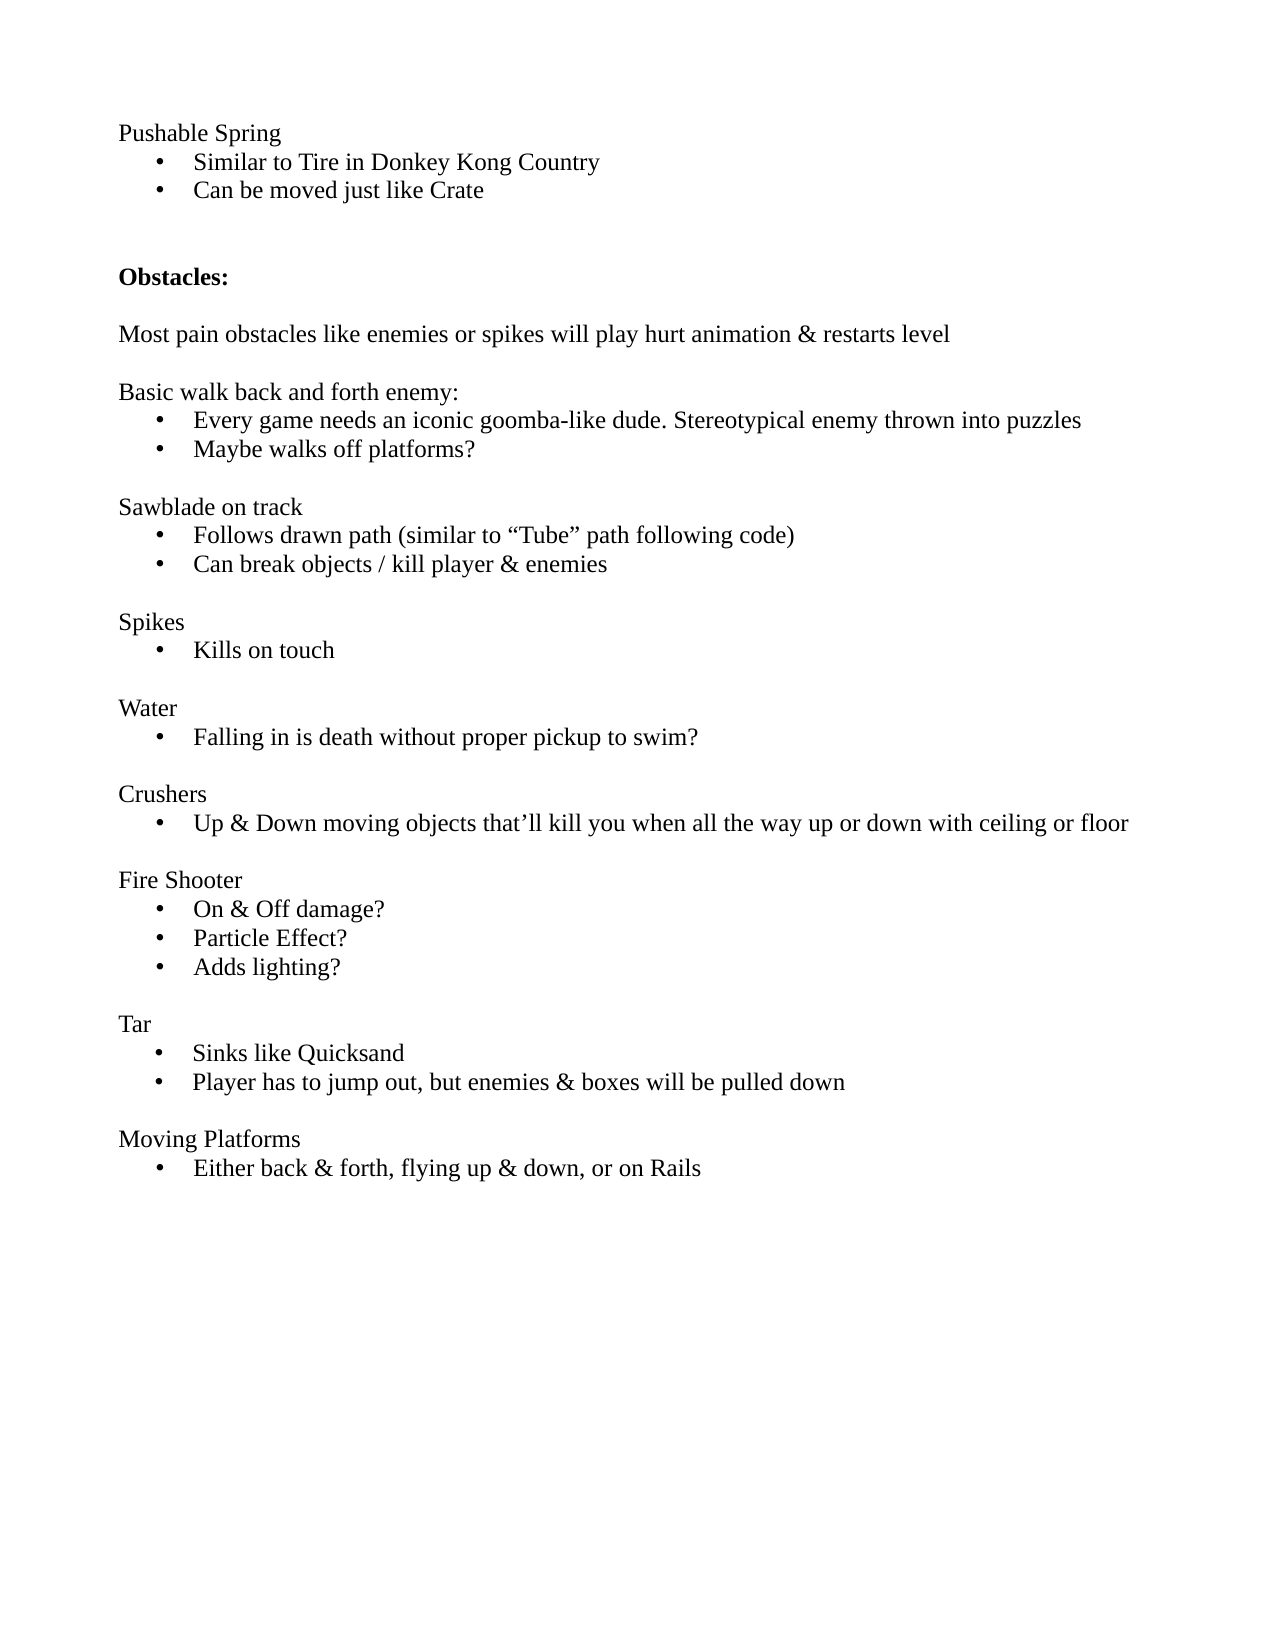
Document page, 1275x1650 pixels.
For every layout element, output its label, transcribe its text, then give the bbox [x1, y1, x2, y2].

list Similar to Tire in Donkey Kong Country [156, 147, 1157, 176]
text Most pain obstacles like enemies or spikes will play hurt animation & restarts level [118, 319, 1157, 348]
text Pushable Spring [118, 118, 1157, 147]
list On & Off damage? [156, 894, 1157, 923]
list Player has to jump out, but enemies & boxes will be pulled down [154, 1067, 1157, 1096]
text Spikes [118, 607, 1157, 636]
list Either back & forth, flying up & down, or on Rails [156, 1153, 1157, 1182]
list Up & Down moving objects that’ll kill you when all the way up or down with ceiling or floor [156, 808, 1157, 837]
list Kills on touch [156, 636, 1157, 664]
list Every game needs an iconic goomba-like dude. Stereotypical enemy thrown into puzzles [156, 406, 1157, 434]
text Water [118, 693, 1157, 722]
text Moving Platforms [118, 1124, 1157, 1153]
list Particle Effect? [156, 923, 1157, 952]
list Sinks like Quicksand [154, 1038, 1157, 1067]
list Maybe walks off platforms? [156, 434, 1157, 463]
text Crushers [118, 779, 1157, 808]
text Sawblade on track [118, 492, 1157, 521]
list Can break objects / kill player & enemies [156, 549, 1157, 578]
list Follows drawn path (similar to “Tube” path following code) [156, 521, 1157, 549]
text Tar [118, 1009, 1157, 1038]
text Basic walk back and forth enemy: [118, 377, 1157, 406]
text Fire Shooter [118, 866, 1157, 894]
list Adds lighting? [156, 952, 1157, 981]
text Obstacles: [118, 262, 1157, 291]
list Falling in is death without proper pickup to swim? [156, 722, 1157, 751]
list Can be moved just like Crate [156, 176, 1157, 204]
